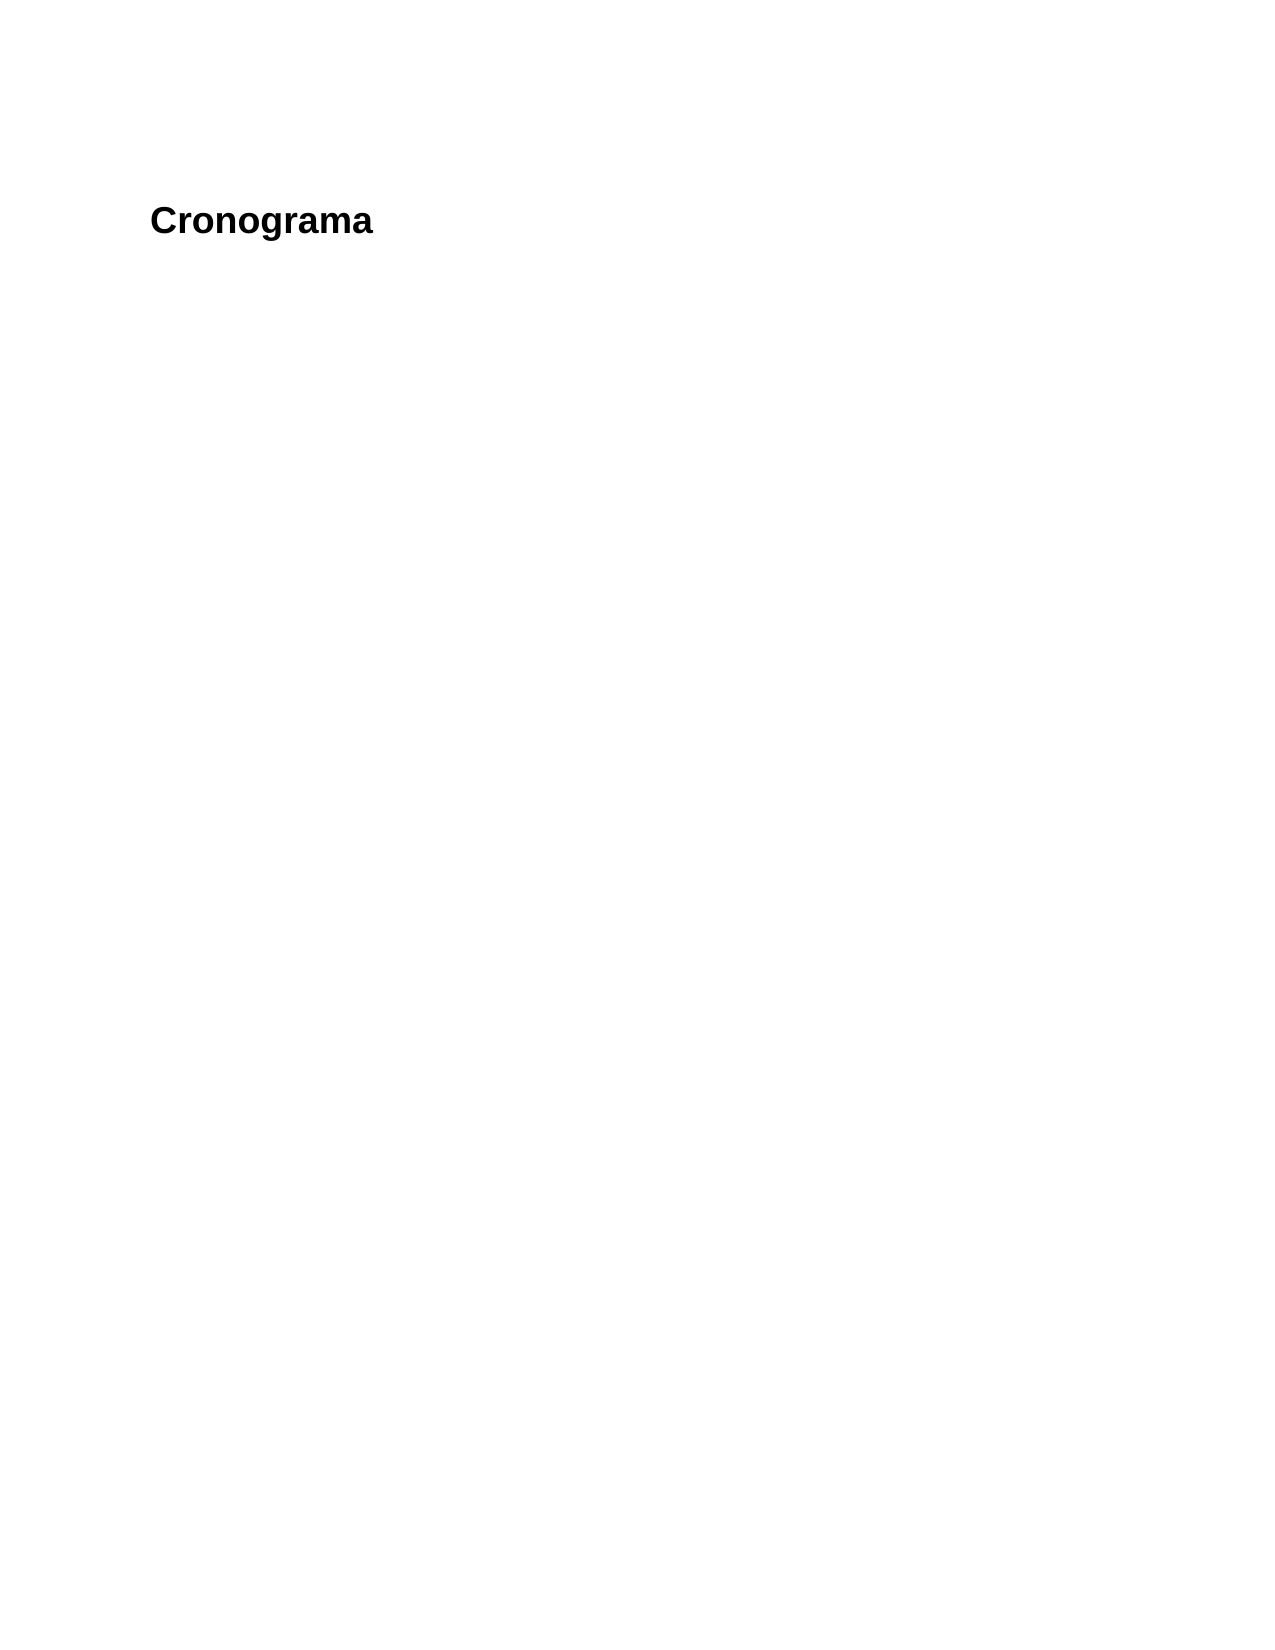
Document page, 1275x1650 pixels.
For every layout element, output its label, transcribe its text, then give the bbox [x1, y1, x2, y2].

subtitle Cronograma [150, 200, 1125, 242]
